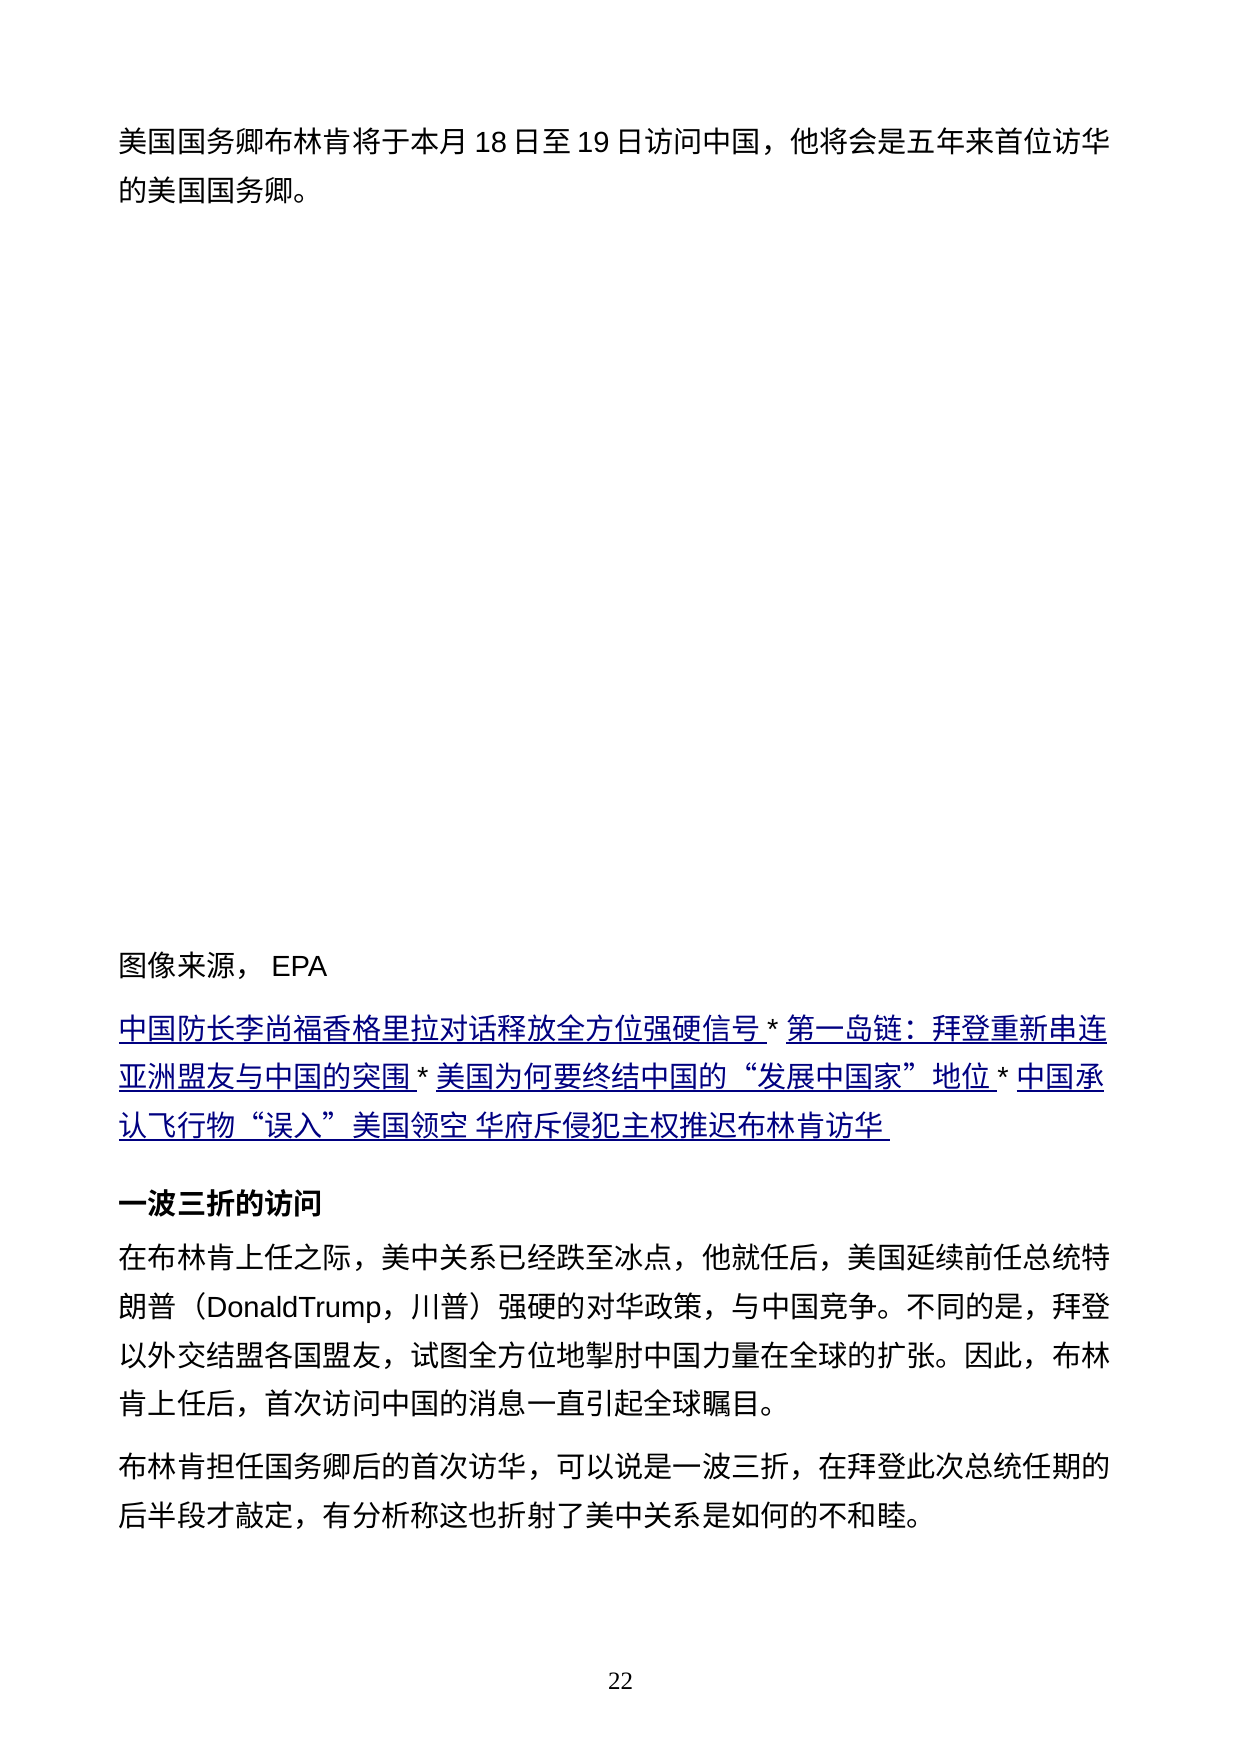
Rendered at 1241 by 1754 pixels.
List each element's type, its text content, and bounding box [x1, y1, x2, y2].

text 图像来源， EPA [118, 942, 1122, 984]
text 美国国务卿布林肯将于本月18日至19日访问中国，他将会是五年来首位访华的美国国务卿。 [118, 118, 1122, 209]
subtitle 一波三折的访问 [118, 1180, 1122, 1222]
text 中国防长李尚福香格里拉对话释放全方位强硬信号 * 第一岛链：拜登重新串连亚洲盟友与中国的突围 * 美国为何要终结中国的“发展中国家”地位 * 中国承认飞行物“误入”美国领空 华府斥侵犯主权推迟布林肯访华 [118, 1005, 1122, 1145]
text 在布林肯上任之际，美中关系已经跌至冰点，他就任后，美国延续前任总统特朗普（DonaldTrump，川普）强硬的对华政策，与中国竞争。不同的是，拜登以外交结盟各国盟友，试图全方位地掣肘中国力量在全球的扩张。因此，布林肯上任后，首次访问中国的消息一直引起全球瞩目。 [118, 1235, 1122, 1423]
text 布林肯担任国务卿后的首次访华，可以说是一波三折，在拜登此次总统任期的后半段才敲定，有分析称这也折射了美中关系是如何的不和睦。 [118, 1444, 1122, 1534]
